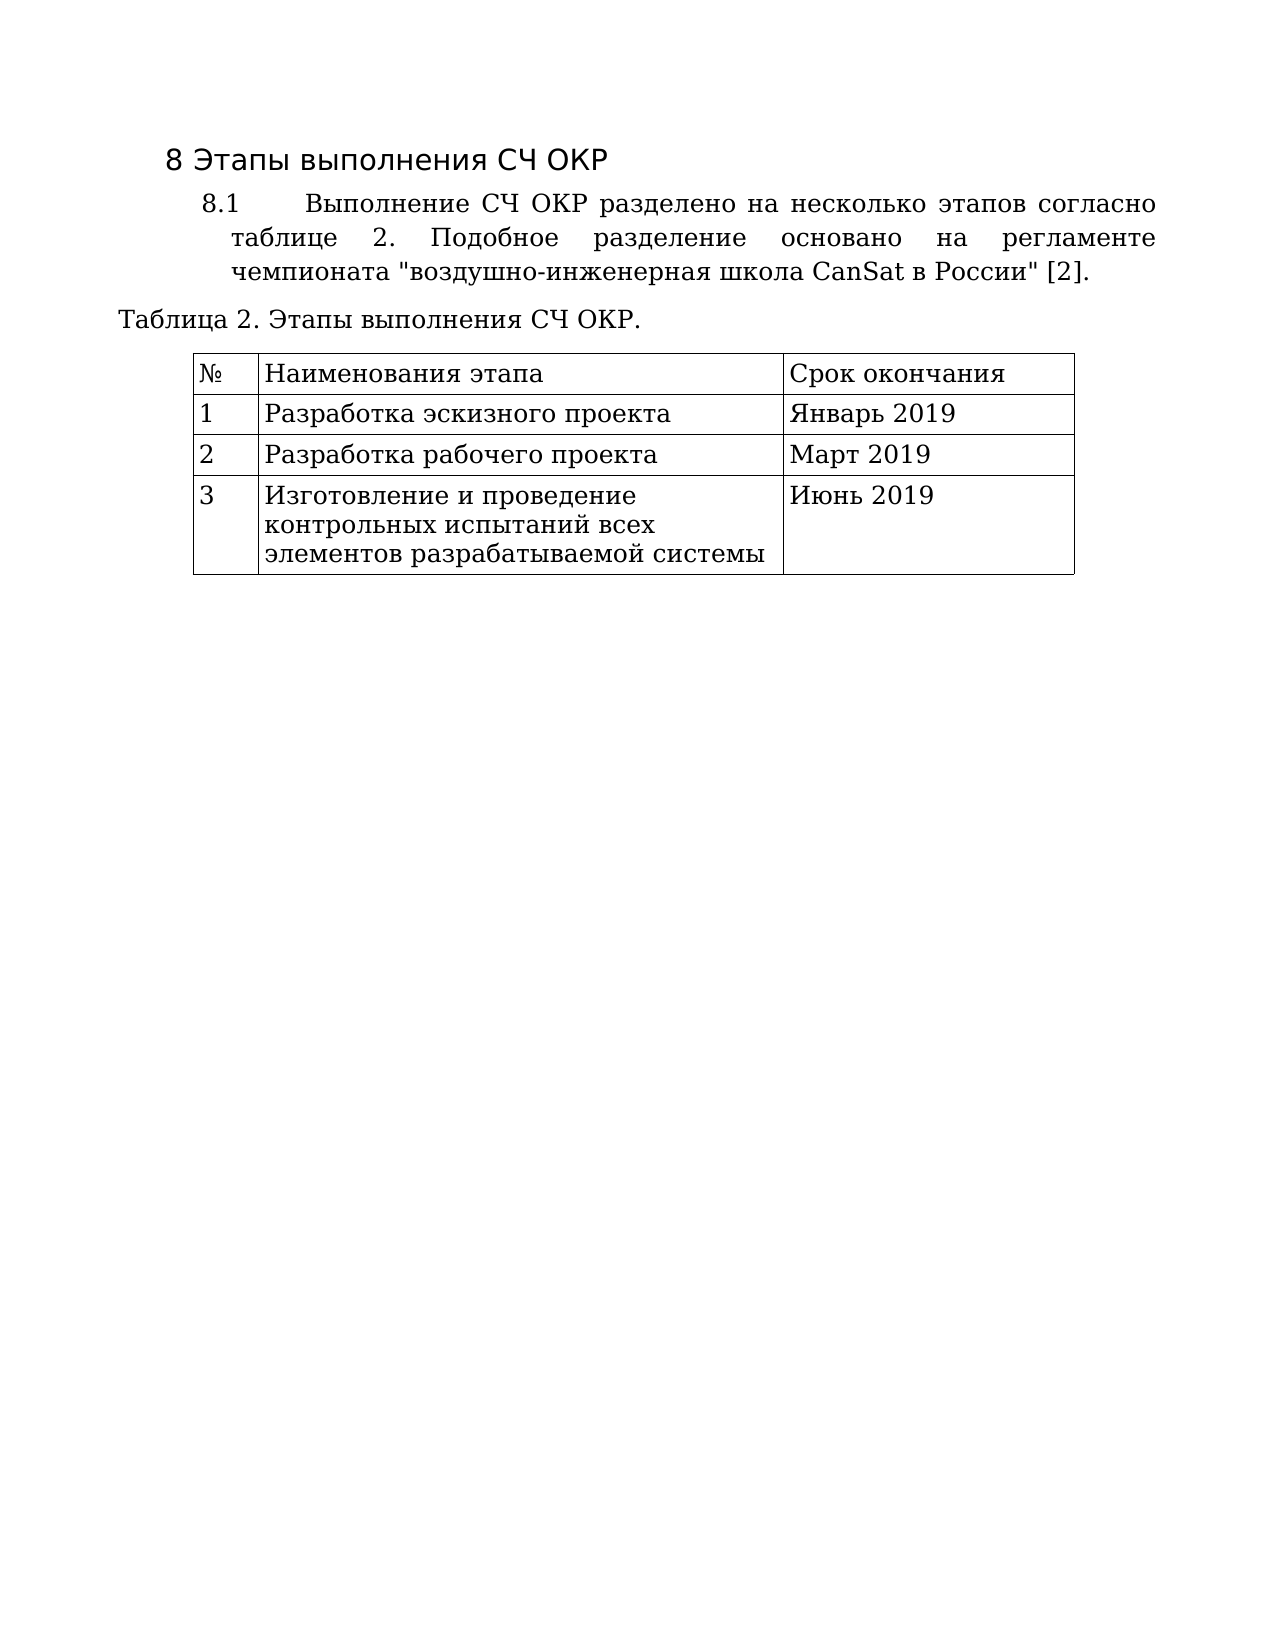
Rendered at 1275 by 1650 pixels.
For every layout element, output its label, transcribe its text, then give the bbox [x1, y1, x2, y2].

table_header Наименования этапа [259, 354, 783, 394]
table_cell Разработка рабочего проекта [259, 435, 783, 475]
subtitle Этапы выполнения СЧ ОКР [156, 143, 1157, 177]
table_cell 3 [194, 476, 258, 574]
table_cell Изготовление и проведение контрольных испытаний всех элементов разрабатываемой системы [259, 476, 783, 574]
table_cell Январь 2019 [784, 395, 1074, 434]
table_cell Июнь 2019 [784, 476, 1074, 574]
table_cell Разработка эскизного проекта [259, 395, 783, 434]
table_cell Март 2019 [784, 435, 1074, 475]
text Таблица 2. Этапы выполнения СЧ ОКР. [118, 305, 1157, 334]
table_cell 2 [194, 435, 258, 475]
table_header Срок окончания [784, 354, 1074, 394]
list Выполнение СЧ ОКР разделено на несколько этапов согласно таблице 2. Подобное разделение основано на регламенте чемпионата "воздушно-инженерная школа CanSat в России" [2]. [193, 189, 1157, 286]
table_header № [194, 354, 258, 394]
table_cell 1 [194, 395, 258, 434]
